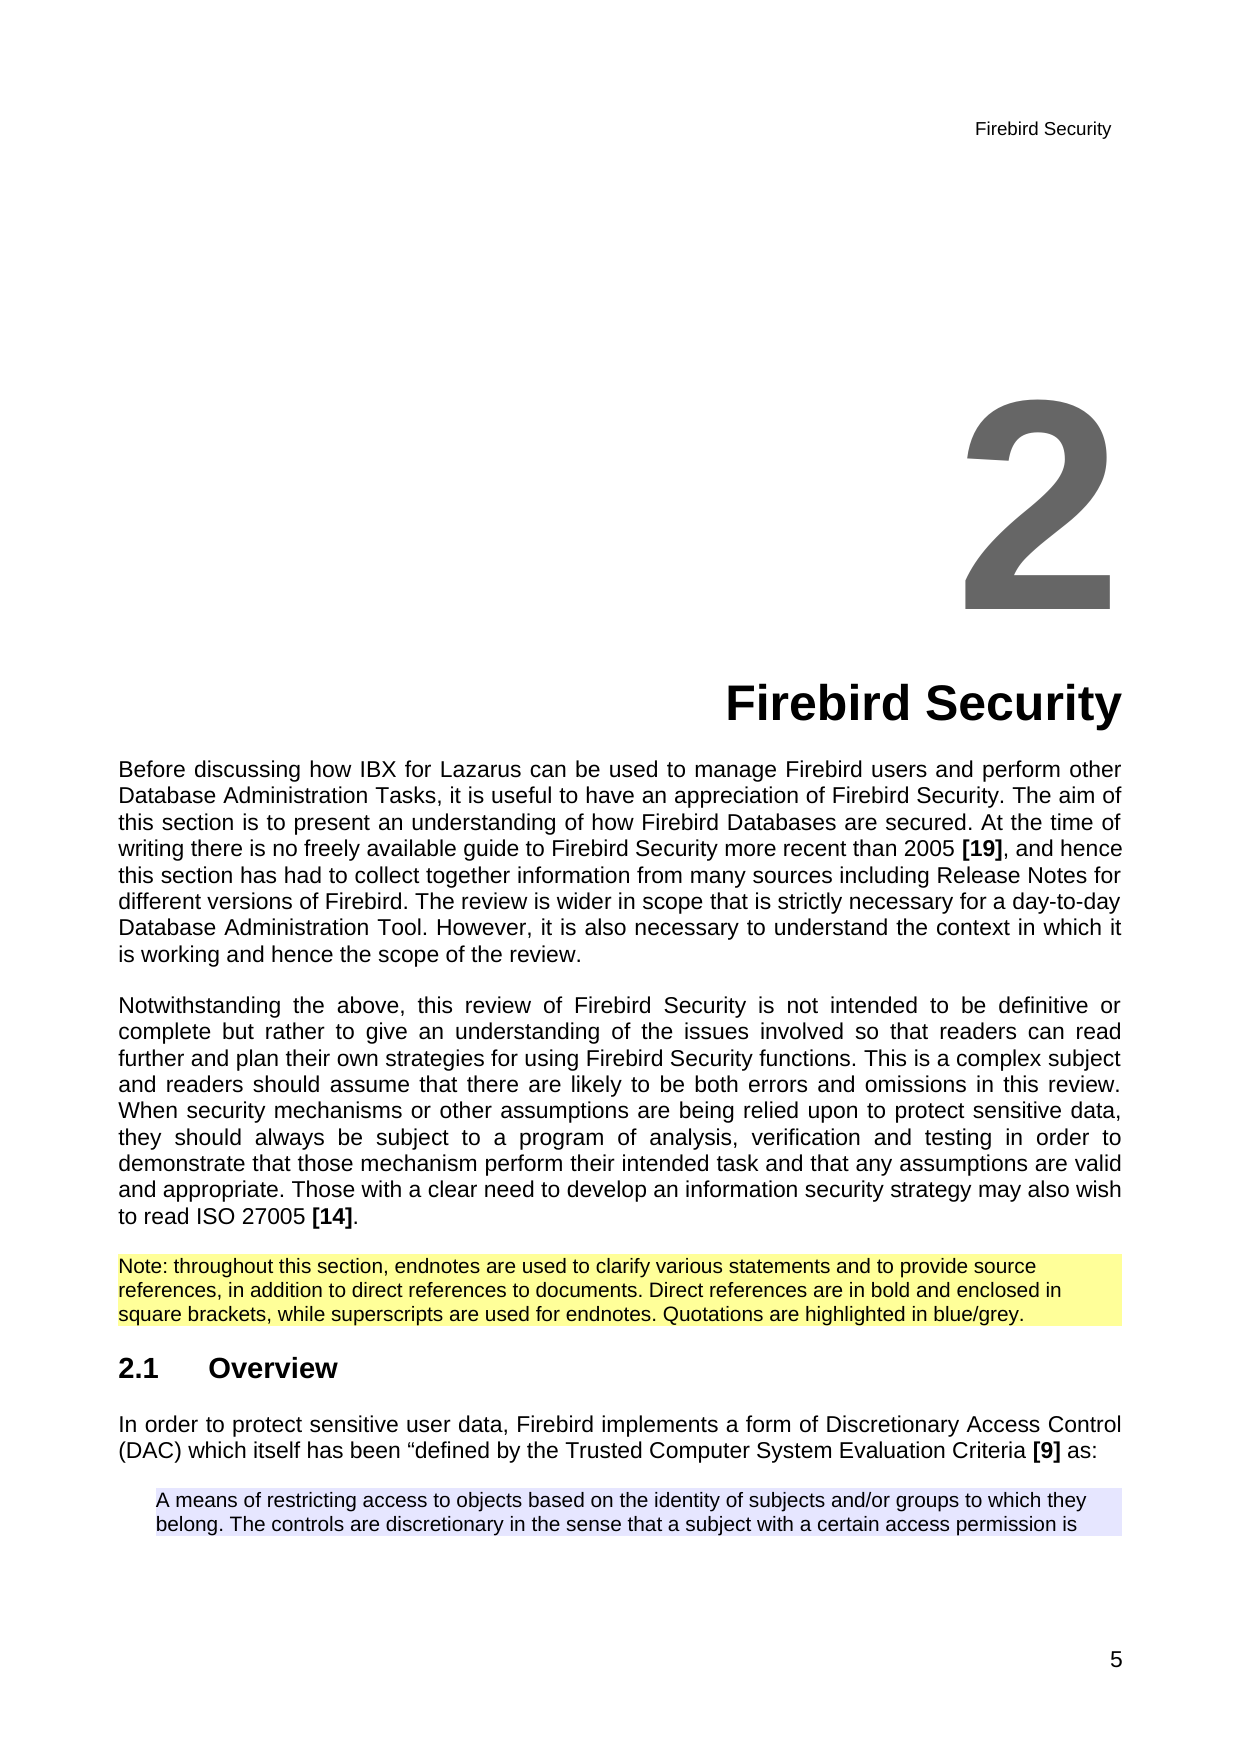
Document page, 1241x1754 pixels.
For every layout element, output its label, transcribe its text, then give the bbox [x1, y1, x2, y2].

subtitle Firebird Security [81, 328, 1122, 731]
text Notwithstanding the above, this review of Firebird Security is not intended to be definitive or complete but rather to give an understanding of the issues involved so that readers can read further and plan their own strategies for using Firebird Security functions. This is a complex subject and readers should assume that there are likely to be both errors and omissions in this review. When security mechanisms or other assumptions are being relied upon to protect sensitive data, they should always be subject to a program of analysis, verification and testing in order to demonstrate that those mechanism perform their intended task and that any assumptions are valid and appropriate. Those with a clear need to develop an information security strategy may also wish to read ISO 27005 [14]. [118, 992, 1122, 1229]
text In order to protect sensitive user data, Firebird implements a form of Discretionary Access Control (DAC) which itself has been “defined by the Trusted Computer System Evaluation Criteria [9] as: [118, 1411, 1122, 1463]
text Before discussing how IBX for Lazarus can be used to manage Firebird users and perform other Database Administration Tasks, it is useful to have an appreciation of Firebird Security. The aim of this section is to present an understanding of how Firebird Databases are secured. At the time of writing there is no freely available guide to Firebird Security more recent than 2005 [19], and hence this section has had to collect together information from many sources including Release Notes for different versions of Firebird. The review is wider in scope that is strictly necessary for a day-to-day Database Administration Tool. However, it is also necessary to understand the context in which it is working and hence the scope of the review. [118, 756, 1122, 967]
subtitle Overview [118, 1352, 1122, 1385]
text A means of restricting access to objects based on the identity of subjects and/or groups to which they belong. The controls are discretionary in the sense that a subject with a certain access permission is [156, 1488, 1122, 1536]
text Note: throughout this section, endnotes are used to clarify various statements and to provide source references, in addition to direct references to documents. Direct references are in bold and enclosed in square brackets, while superscripts are used for endnotes. Quotations are highlighted in blue/grey. [118, 1254, 1122, 1326]
